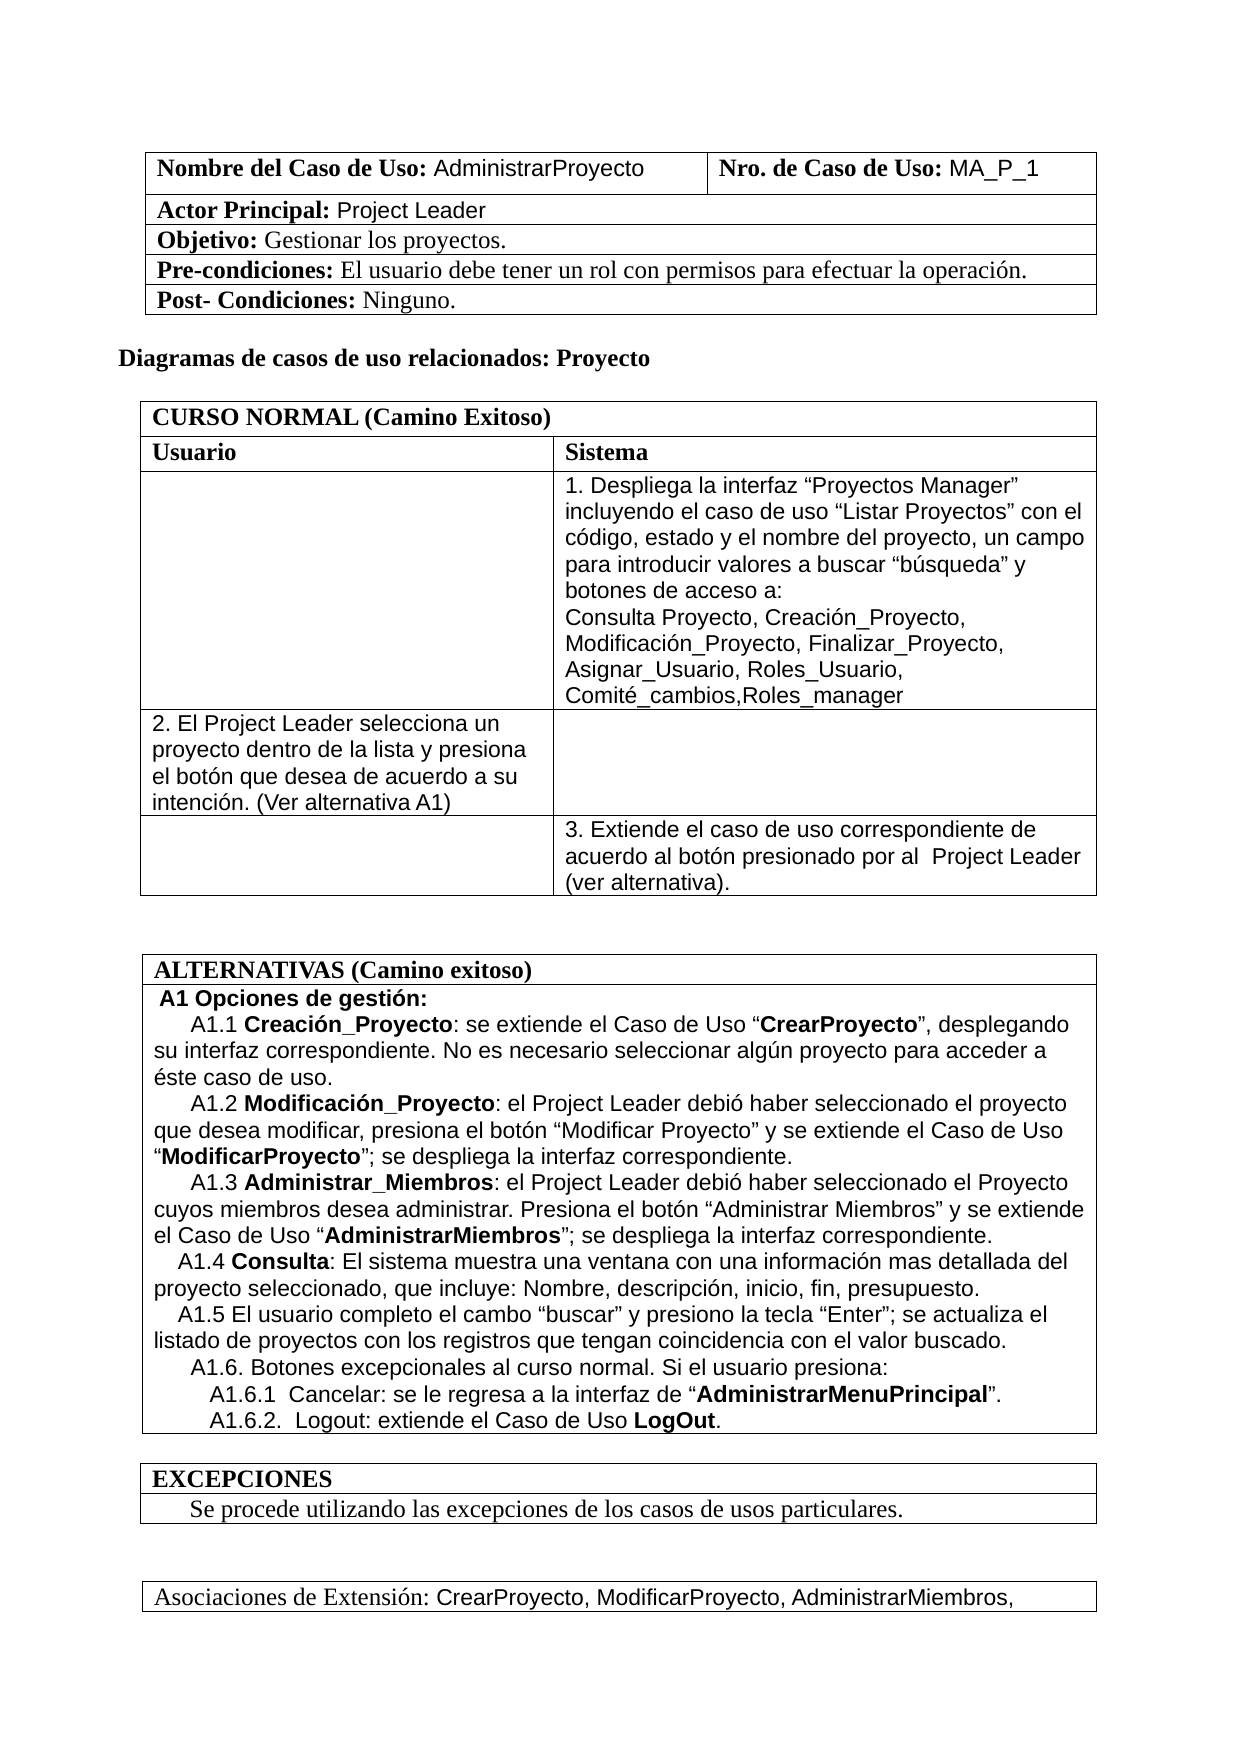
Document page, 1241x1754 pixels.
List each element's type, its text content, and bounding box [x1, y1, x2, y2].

table_cell Actor Principal: Project Leader [146, 195, 1096, 224]
table_cell Objetivo: Gestionar los proyectos. [146, 225, 1096, 254]
table_cell 1. Despliega la interfaz “Proyectos Manager” incluyendo el caso de uso “Listar Proyectos” con el código, estado y el nombre del proyecto, un campo para introducir valores a buscar “búsqueda” y botones de acceso a: Consulta Proyecto, Creación_Proyecto, Modificación_Proyecto, Finalizar_Proyecto, Asignar_Usuario, Roles_Usuario, Comité_cambios,Roles_manager [554, 472, 1096, 709]
table_header ALTERNATIVAS (Camino exitoso) [143, 955, 1096, 984]
table_cell Sistema [554, 437, 1096, 471]
table_cell [141, 816, 553, 895]
table_header Nro. de Caso de Uso: MA_P_1 [708, 153, 1096, 194]
table_cell 3. Extiende el caso de uso correspondiente de acuerdo al botón presionado por al Project Leader (ver alternativa). [554, 816, 1096, 895]
table_cell Usuario [141, 437, 553, 471]
table_cell [554, 710, 1096, 815]
table_cell Pre-condiciones: El usuario debe tener un rol con permisos para efectuar la operación. [146, 255, 1096, 284]
table_cell Post- Condiciones: Ninguno. [146, 285, 1096, 313]
text Diagramas de casos de uso relacionados: Proyecto [118, 343, 1122, 372]
table_cell A1 Opciones de gestión: A1.1 Creación_Proyecto: se extiende el Caso de Uso “CrearProyecto”, desplegando su interfaz correspondiente. No es necesario seleccionar algún proyecto para acceder a éste caso de uso. A1.2 Modificación_Proyecto: el Project Leader debió haber seleccionado el proyecto que desea modificar, presiona el botón “Modificar Proyecto” y se extiende el Caso de Uso “ModificarProyecto”; se despliega la interfaz correspondiente. A1.3 Administrar_Miembros: el Project Leader debió haber seleccionado el Proyecto cuyos miembros desea administrar. Presiona el botón “Administrar Miembros” y se extiende el Caso de Uso “AdministrarMiembros”; se despliega la interfaz correspondiente. A1.4 Consulta: El sistema muestra una ventana con una información mas detallada del proyecto seleccionado, que incluye: Nombre, descripción, inicio, fin, presupuesto. A1.5 El usuario completo el cambo “buscar” y presiono la tecla “Enter”; se actualiza el listado de proyectos con los registros que tengan coincidencia con el valor buscado. A1.6. Botones excepcionales al curso normal. Si el usuario presiona: A1.6.1 Cancelar: se le regresa a la interfaz de “AdministrarMenuPrincipal”. A1.6.2. Logout: extiende el Caso de Uso LogOut. [143, 985, 1096, 1433]
table_cell 2. El Project Leader selecciona un proyecto dentro de la lista y presiona el botón que desea de acuerdo a su intención. (Ver alternativa A1) [141, 710, 553, 815]
table_header Asociaciones de Extensión: CrearProyecto, ModificarProyecto, AdministrarMiembros, [143, 1582, 1096, 1611]
table_header Nombre del Caso de Uso: AdministrarProyecto [146, 153, 707, 194]
table_header EXCEPCIONES [141, 1464, 1096, 1493]
table_cell [141, 472, 553, 709]
table_cell Se procede utilizando las excepciones de los casos de usos particulares. [141, 1494, 1096, 1523]
table_header CURSO NORMAL (Camino Exitoso) [141, 402, 1096, 436]
